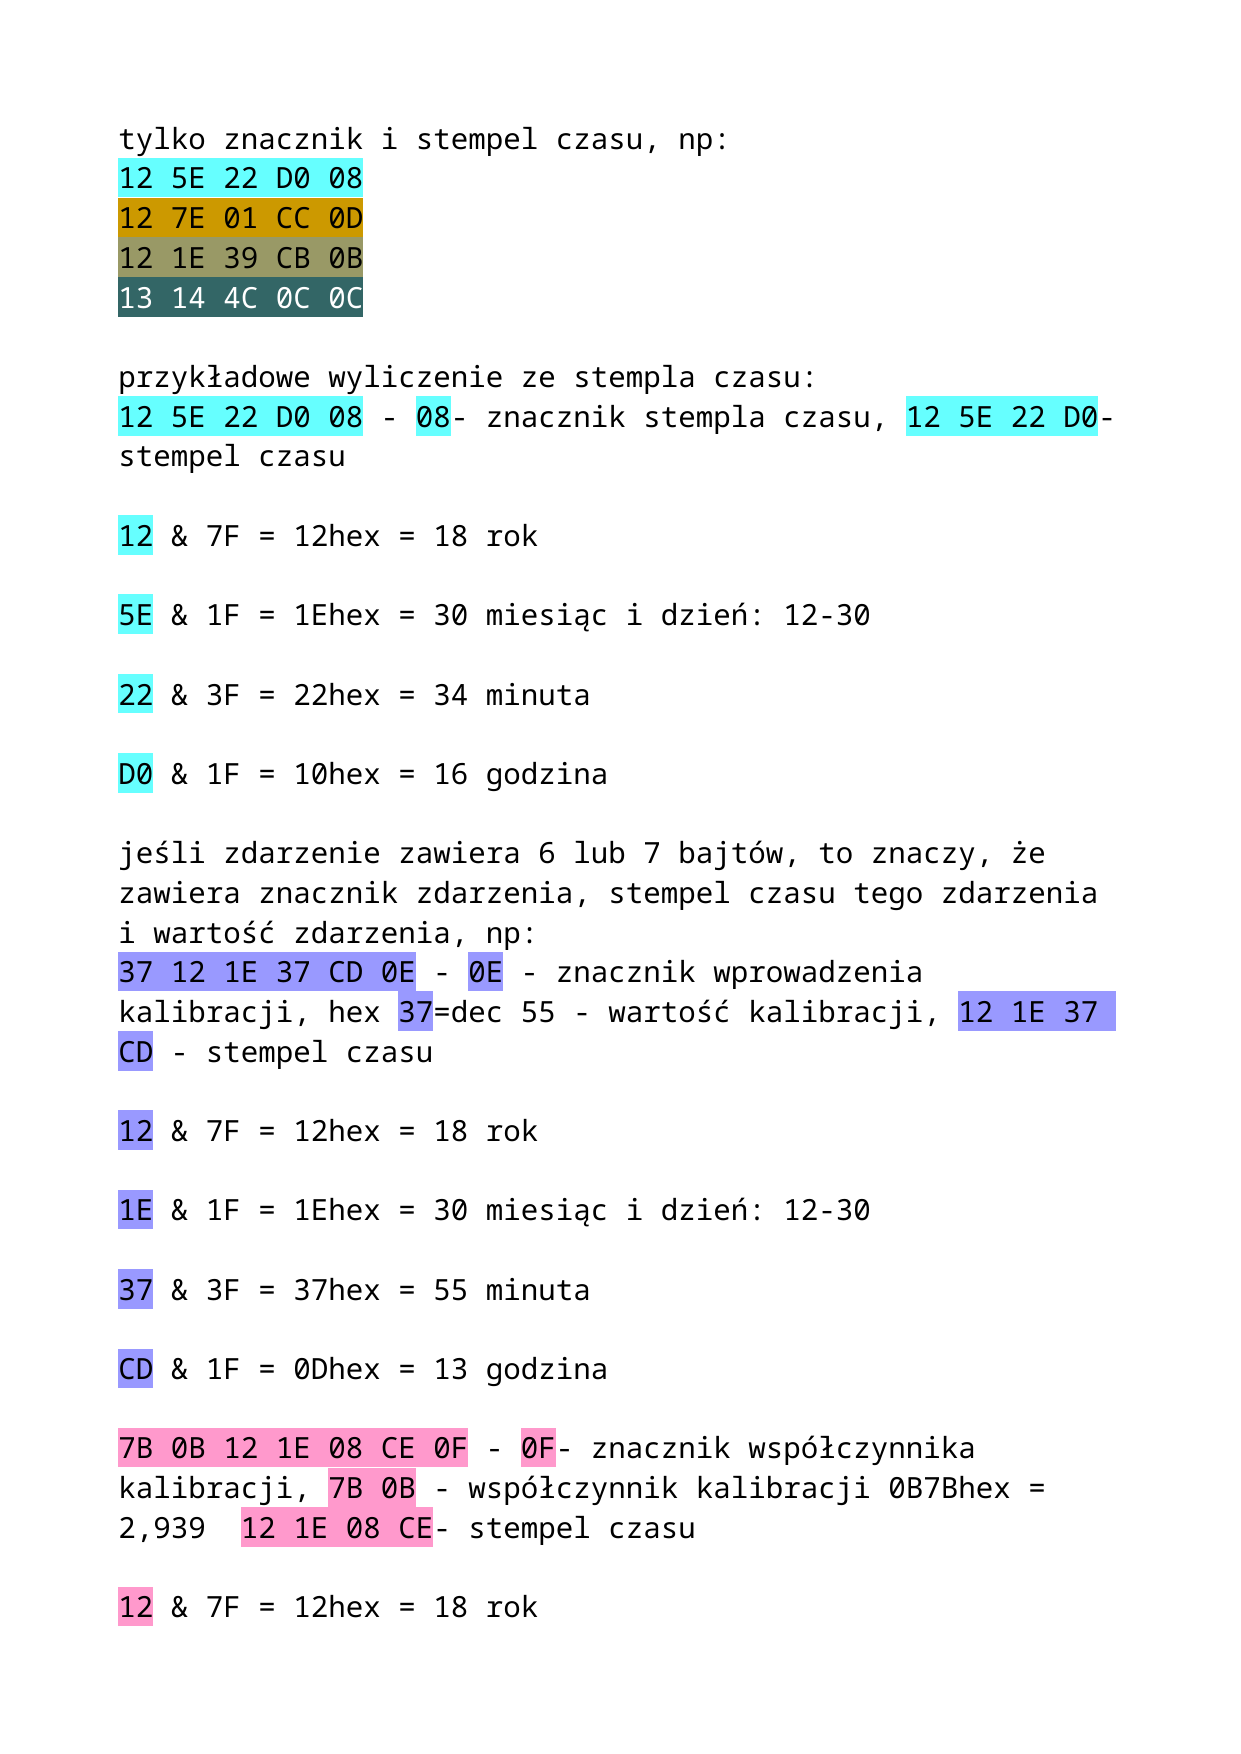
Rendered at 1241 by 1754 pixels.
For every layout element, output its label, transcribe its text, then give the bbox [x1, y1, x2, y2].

text 5E & 1F = 1Ehex = 30 miesiąc i dzień: 12-30 [118, 555, 1122, 634]
text 1E & 1F = 1Ehex = 30 miesiąc i dzień: 12-30 [118, 1150, 1122, 1229]
text 37 12 1E 37 CD 0E - 0E - znacznik wprowadzenia kalibracji, hex 37=dec 55 - wartość kalibracji, 12 1E 37 CD - stempel czasu [118, 952, 1122, 1071]
text 12 5E 22 D0 08 - 08- znacznik stempla czasu, 12 5E 22 D0- stempel czasu [118, 396, 1122, 475]
text jeśli zdarzenie zawiera 6 lub 7 bajtów, to znaczy, że zawiera znacznik zdarzenia, stempel czasu tego zdarzenia i wartość zdarzenia, np: [118, 832, 1122, 952]
text D0 & 1F = 10hex = 16 godzina [118, 713, 1122, 793]
text 37 & 3F = 37hex = 55 minuta [118, 1229, 1122, 1309]
text 7B 0B 12 1E 08 CE 0F - 0F- znacznik współczynnika kalibracji, 7B 0B - współczynnik kalibracji 0B7Bhex = 2,939 12 1E 08 CE- stempel czasu [118, 1428, 1122, 1547]
text 12 5E 22 D0 08 [118, 158, 1122, 197]
text 12 7E 01 CC 0D [118, 197, 1122, 237]
text 12 & 7F = 12hex = 18 rok [118, 1547, 1122, 1626]
text tylko znacznik i stempel czasu, np: [118, 118, 1122, 158]
text przykładowe wyliczenie ze stempla czasu: [118, 356, 1122, 396]
text 12 1E 39 CB 0B [118, 237, 1122, 277]
text 12 & 7F = 12hex = 18 rok [118, 1071, 1122, 1150]
text CD & 1F = 0Dhex = 13 godzina [118, 1309, 1122, 1388]
text 12 & 7F = 12hex = 18 rok [118, 475, 1122, 555]
text 22 & 3F = 22hex = 34 minuta [118, 634, 1122, 713]
text 13 14 4C 0C 0C [118, 277, 1122, 317]
